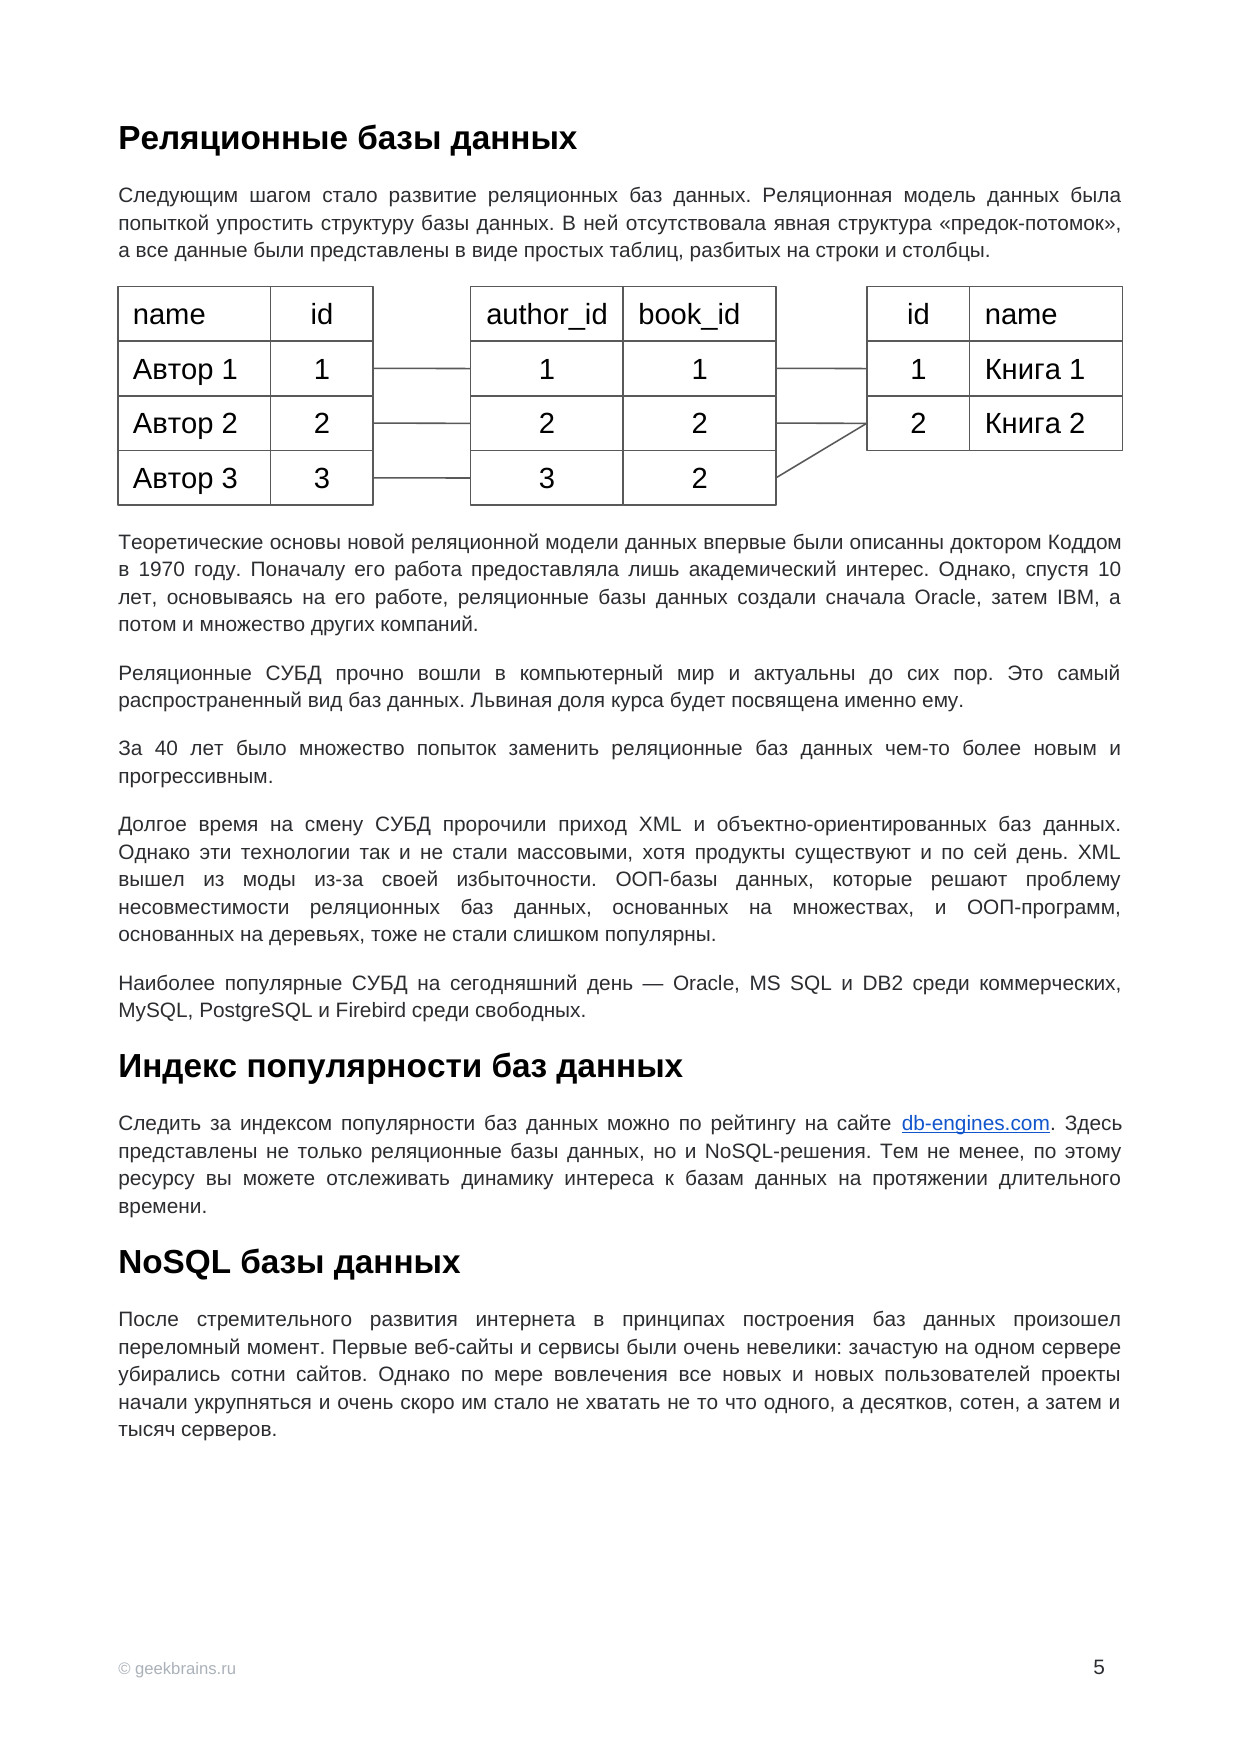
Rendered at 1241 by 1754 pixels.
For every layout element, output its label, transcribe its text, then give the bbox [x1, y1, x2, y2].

text За 40 лет было множество попыток заменить реляционные баз данных чем-то более новым и прогрессивным. [118, 736, 1122, 788]
text Следить за индексом популярности баз данных можно по рейтингу на сайте db-engines.com. Здесь представлены не только реляционные базы данных, но и NoSQL-решения. Тем не менее, по этому ресурсу вы можете отслеживать динамику интереса к базам данных на протяжении длительного времени. [118, 1111, 1122, 1218]
text Следующим шагом стало развитие реляционных баз данных. Реляционная модель данных была попыткой упростить структуру базы данных. В ней отсутствовала явная структура «предок-потомок», а все данные были представлены в виде простых таблиц, разбитых на строки и столбцы. [118, 183, 1122, 262]
text Реляционные СУБД прочно вошли в компьютерный мир и актуальны до сих пор. Это самый распространенный вид баз данных. Львиная доля курса будет посвящена именно ему. [118, 660, 1122, 712]
text Долгое время на смену СУБД пророчили приход XML и объектно-ориентированных баз данных. Однако эти технологии так и не стали массовыми, хотя продукты существуют и по сей день. XML вышел из моды из-за своей избыточности. ООП-базы данных, которые решают проблему несовместимости реляционных баз данных, основанных на множествах, и ООП-программ, основанных на деревьях, тоже не стали слишком популярны. [118, 812, 1122, 946]
text Теоретические основы новой реляционной модели данных впервые были описанны доктором Коддом в 1970 году. Поначалу его работа предоставляла лишь академический интерес. Однако, спустя 10 лет, основываясь на его работе, реляционные базы данных создали сначала Oracle, затем IBM, а потом и множество других компаний. [118, 529, 1122, 636]
subtitle Реляционные базы данных [118, 118, 1122, 156]
text Наиболее популярные СУБД на сегодняшний день — Oracle, MS SQL и DB2 среди коммерческих, MySQL, PostgreSQL и Firebird среди свободных. [118, 970, 1122, 1022]
subtitle Индекс популярности баз данных [118, 1046, 1122, 1085]
subtitle NoSQL базы данных [118, 1242, 1122, 1281]
text После стремительного развития интернета в принципах построения баз данных произошел переломный момент. Первые веб-сайты и сервисы были очень невелики: зачастую на одном сервере убирались сотни сайтов. Однако по мере вовлечения все новых и новых пользователей проекты начали укрупняться и очень скоро им стало не хватать не то что одного, а десятков, сотен, а затем и тысяч серверов. [118, 1307, 1122, 1441]
